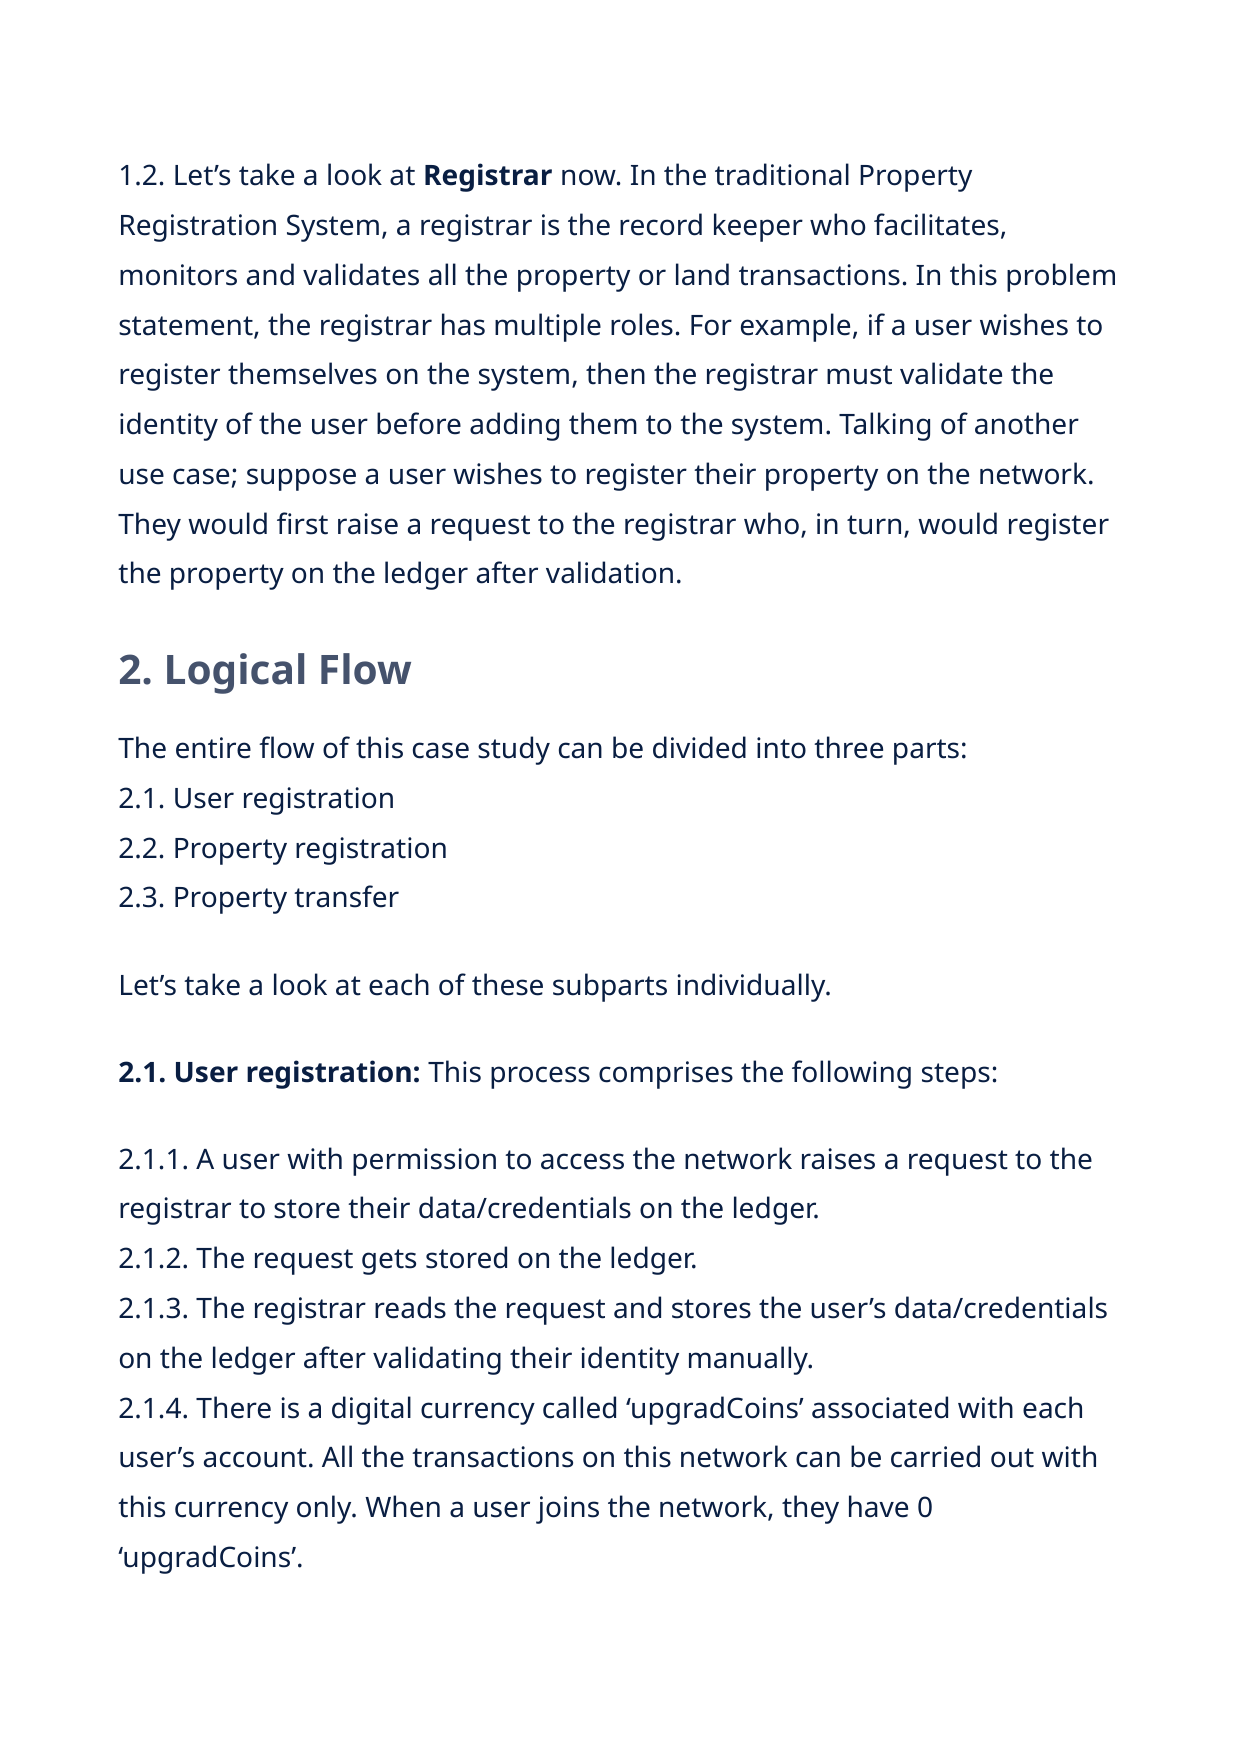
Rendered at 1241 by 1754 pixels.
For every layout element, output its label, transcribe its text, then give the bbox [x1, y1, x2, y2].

text 2.1.4. There is a digital currency called ‘upgradCoins’ associated with each user’s account. All the transactions on this network can be carried out with this currency only. When a user joins the network, they have 0 ‘upgradCoins’. [118, 1388, 1122, 1576]
text 2.1. User registration: This process comprises the following steps: [118, 1052, 1122, 1090]
text 2.1.3. The registrar reads the request and stores the user’s data/credentials on the ledger after validating their identity manually. [118, 1288, 1122, 1376]
text 1.2. Let’s take a look at Registrar now. In the traditional Property Registration System, a registrar is the record keeper who facilitates, monitors and validates all the property or land transactions. In this problem statement, the registrar has multiple roles. For example, if a user wishes to register themselves on the system, then the registrar must validate the identity of the user before adding them to the system. Talking of another use case; suppose a user wishes to register their property on the network. They would first raise a request to the registrar who, in turn, would register the property on the ledger after validation. [118, 155, 1122, 592]
text The entire flow of this case study can be divided into three parts: 2.1. User registration 2.2. Property registration 2.3. Property transfer [118, 728, 1122, 916]
text 2.1.1. A user with permission to access the network raises a request to the registrar to store their data/credentials on the ledger. [118, 1139, 1122, 1227]
text Let’s take a look at each of these subparts individually. [118, 965, 1122, 1003]
text 2.1.2. The request gets stored on the ledger. [118, 1238, 1122, 1277]
subtitle 2. Logical Flow [118, 641, 1122, 696]
